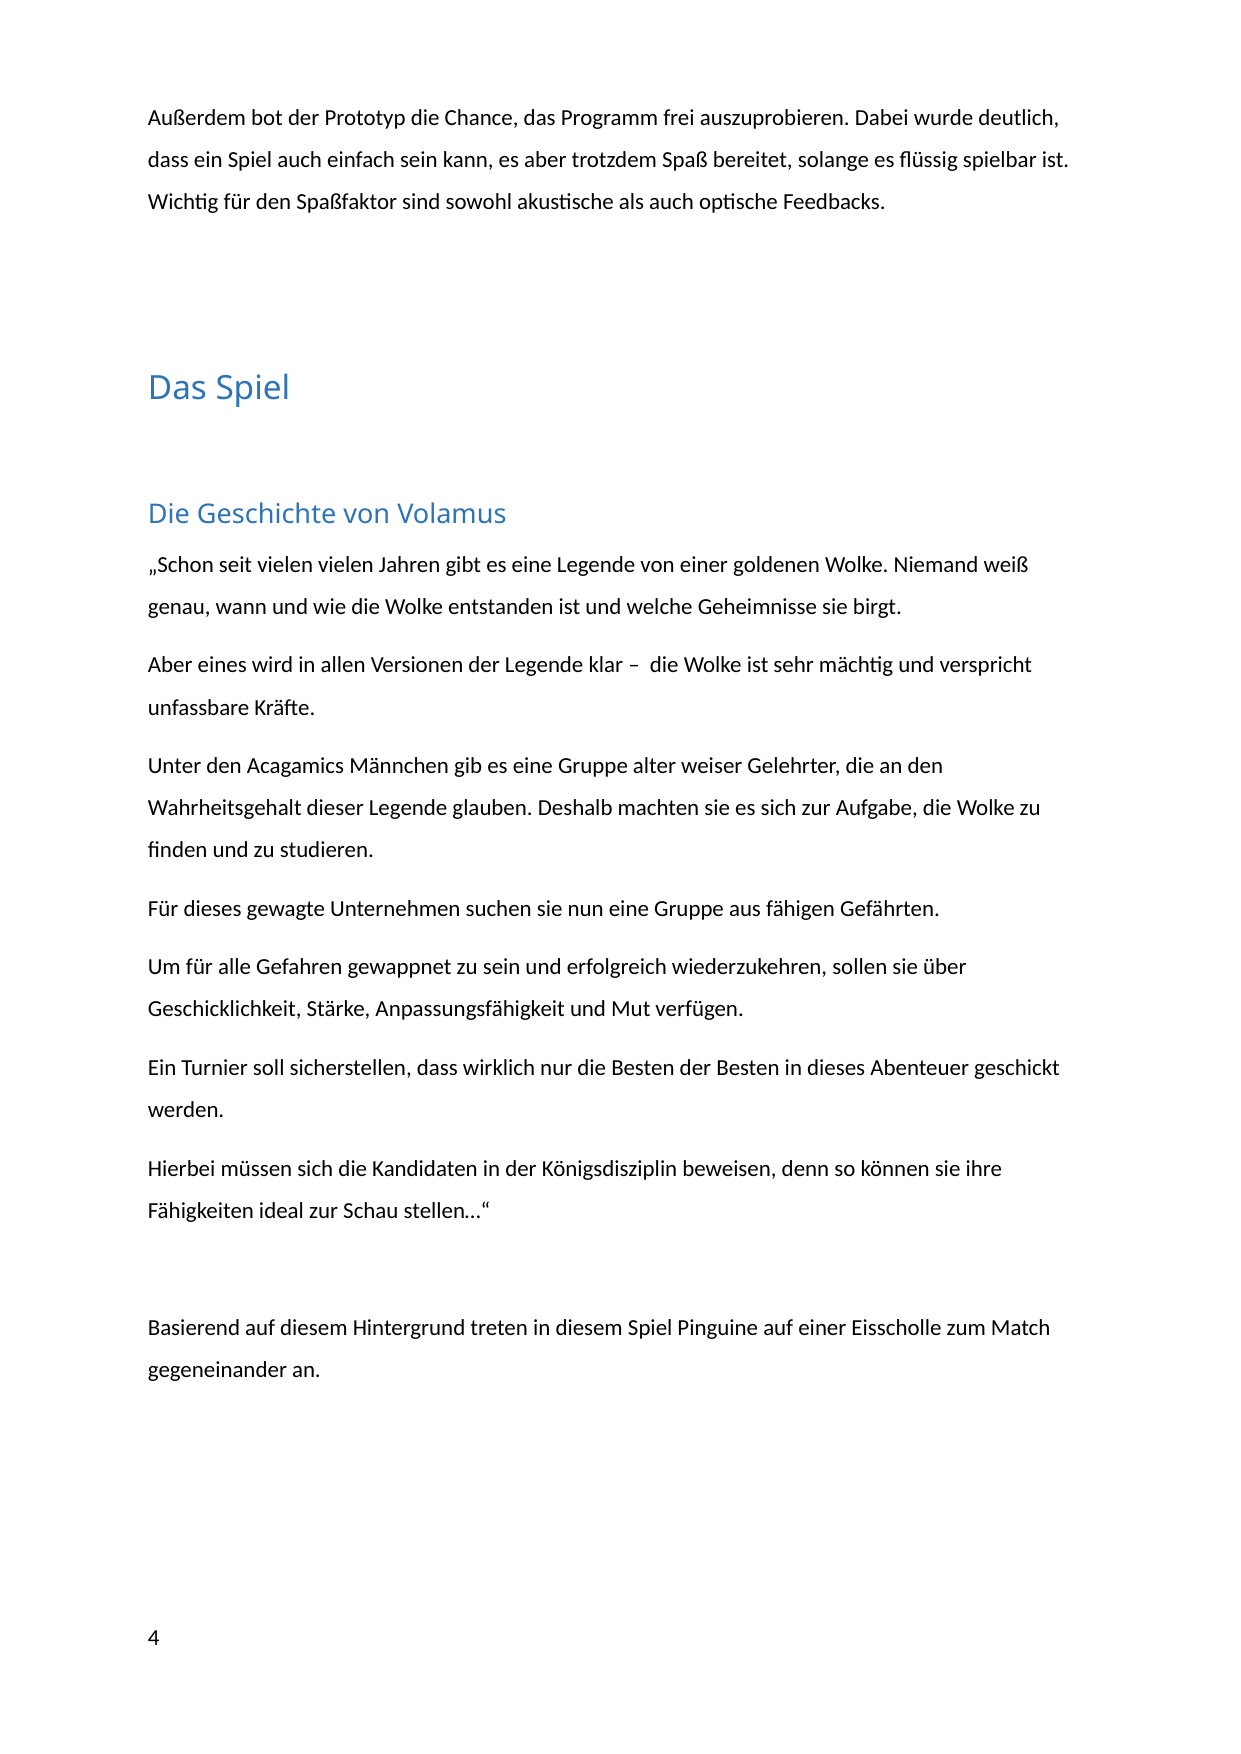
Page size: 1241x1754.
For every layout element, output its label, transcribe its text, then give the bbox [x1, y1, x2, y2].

text Hierbei müssen sich die Kandidaten in der Königsdisziplin beweisen, denn so können sie ihre Fähigkeiten ideal zur Schau stellen…“ [148, 1154, 1093, 1224]
text Um für alle Gefahren gewappnet zu sein und erfolgreich wiederzukehren, sollen sie über Geschicklichkeit, Stärke, Anpassungsfähigkeit und Mut verfügen. [148, 952, 1093, 1022]
text Für dieses gewagte Unternehmen suchen sie nun eine Gruppe aus fähigen Gefährten. [148, 894, 1093, 922]
text Basierend auf diesem Hintergrund treten in diesem Spiel Pinguine auf einer Eisscholle zum Match gegeneinander an. [148, 1313, 1093, 1383]
text Unter den Acagamics Männchen gib es eine Gruppe alter weiser Gelehrter, die an den Wahrheitsgehalt dieser Legende glauben. Deshalb machten sie es sich zur Aufgabe, die Wolke zu finden und zu studieren. [148, 751, 1093, 863]
text Außerdem bot der Prototyp die Chance, das Programm frei auszuprobieren. Dabei wurde deutlich, dass ein Spiel auch einfach sein kann, es aber trotzdem Spaß bereitet, solange es flüssig spielbar ist. Wichtig für den Spaßfaktor sind sowohl akustische als auch optische Feedbacks. [148, 103, 1093, 215]
text „Schon seit vielen vielen Jahren gibt es eine Legende von einer goldenen Wolke. Niemand weiß genau, wann und wie die Wolke entstanden ist und welche Geheimnisse sie birgt. [148, 550, 1093, 620]
text Ein Turnier soll sicherstellen, dass wirklich nur die Besten der Besten in dieses Abenteuer geschickt werden. [148, 1053, 1093, 1123]
text Aber eines wird in allen Versionen der Legende klar – die Wolke ist sehr mächtig und verspricht unfassbare Kräfte. [148, 651, 1093, 721]
subtitle Die Geschichte von Volamus [148, 495, 1093, 532]
subtitle Das Spiel [148, 364, 1093, 409]
